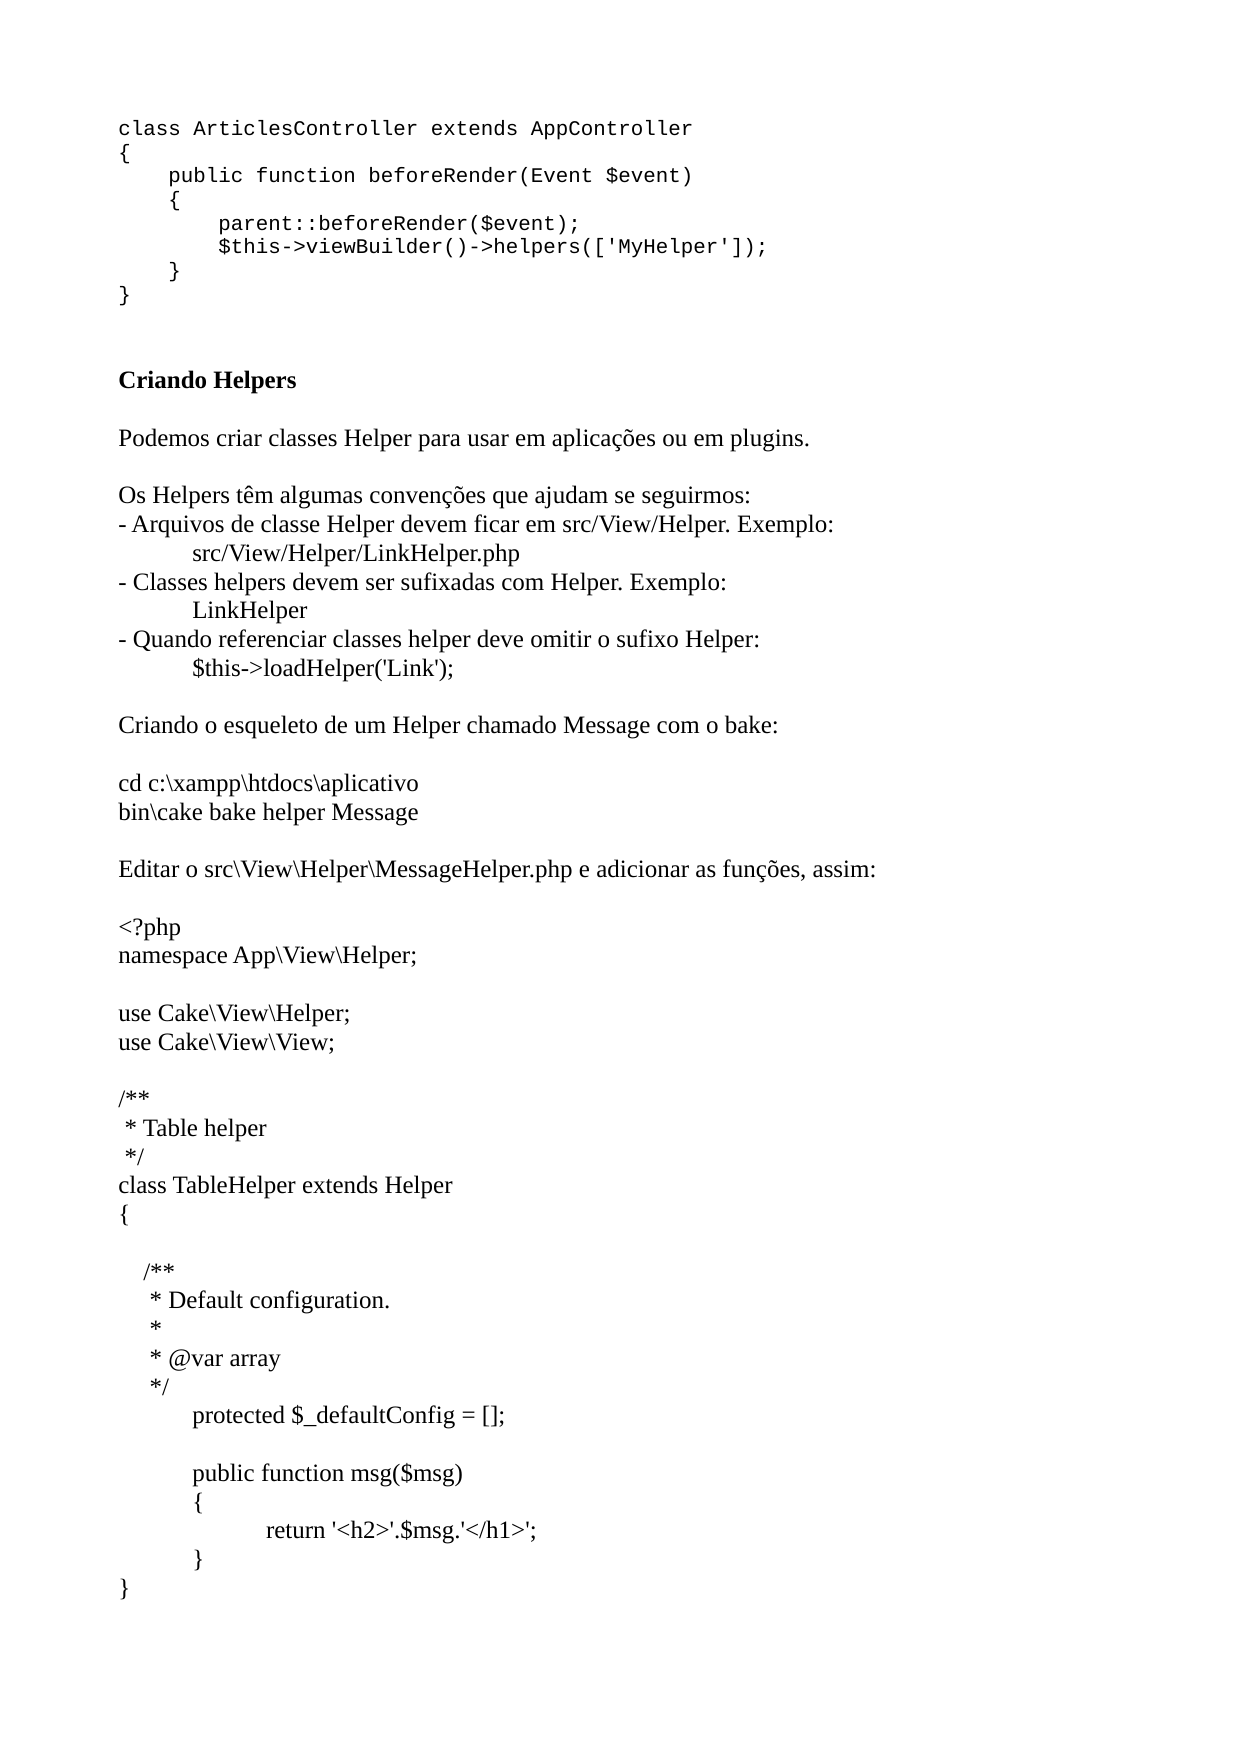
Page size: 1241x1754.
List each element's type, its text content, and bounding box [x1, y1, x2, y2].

text { [118, 189, 1122, 213]
text Editar o src\View\Helper\MessageHelper.php e adicionar as funções, assim: [118, 854, 1122, 883]
text } [118, 260, 1122, 284]
text { [118, 142, 1122, 165]
text Criando Helpers [118, 366, 1122, 394]
text class ArticlesController extends AppController [118, 118, 1122, 142]
text $this->viewBuilder()->helpers(['MyHelper']); [118, 236, 1122, 260]
text Podemos criar classes Helper para usar em aplicações ou em plugins. [118, 423, 1122, 452]
text Os Helpers têm algumas convenções que ajudam se seguirmos: [118, 481, 1122, 509]
text } [118, 284, 1122, 307]
text $this->loadHelper('Link'); [118, 653, 1122, 682]
text - Classes helpers devem ser sufixadas com Helper. Exemplo: [118, 567, 1122, 596]
text public function msg($msg) { return '<h2>'.$msg.'</h1>'; } } [118, 1458, 1122, 1631]
text public function beforeRender(Event $event) [118, 165, 1122, 189]
text - Arquivos de classe Helper devem ficar em src/View/Helper. Exemplo: [118, 509, 1122, 538]
text LinkHelper [118, 596, 1122, 624]
text - Quando referenciar classes helper deve omitir o sufixo Helper: [118, 624, 1122, 653]
text <?php namespace App\View\Helper; use Cake\View\Helper; use Cake\View\View; /** * Table helper */ class TableHelper extends Helper { /** * Default configuration. * * @var array */ protected $_defaultConfig = []; [118, 912, 1122, 1458]
text bin\cake bake helper Message [118, 797, 1122, 826]
text parent::beforeRender($event); [118, 213, 1122, 236]
text cd c:\xampp\htdocs\aplicativo [118, 768, 1122, 797]
text src/View/Helper/LinkHelper.php [118, 538, 1122, 567]
text Criando o esqueleto de um Helper chamado Message com o bake: [118, 711, 1122, 739]
